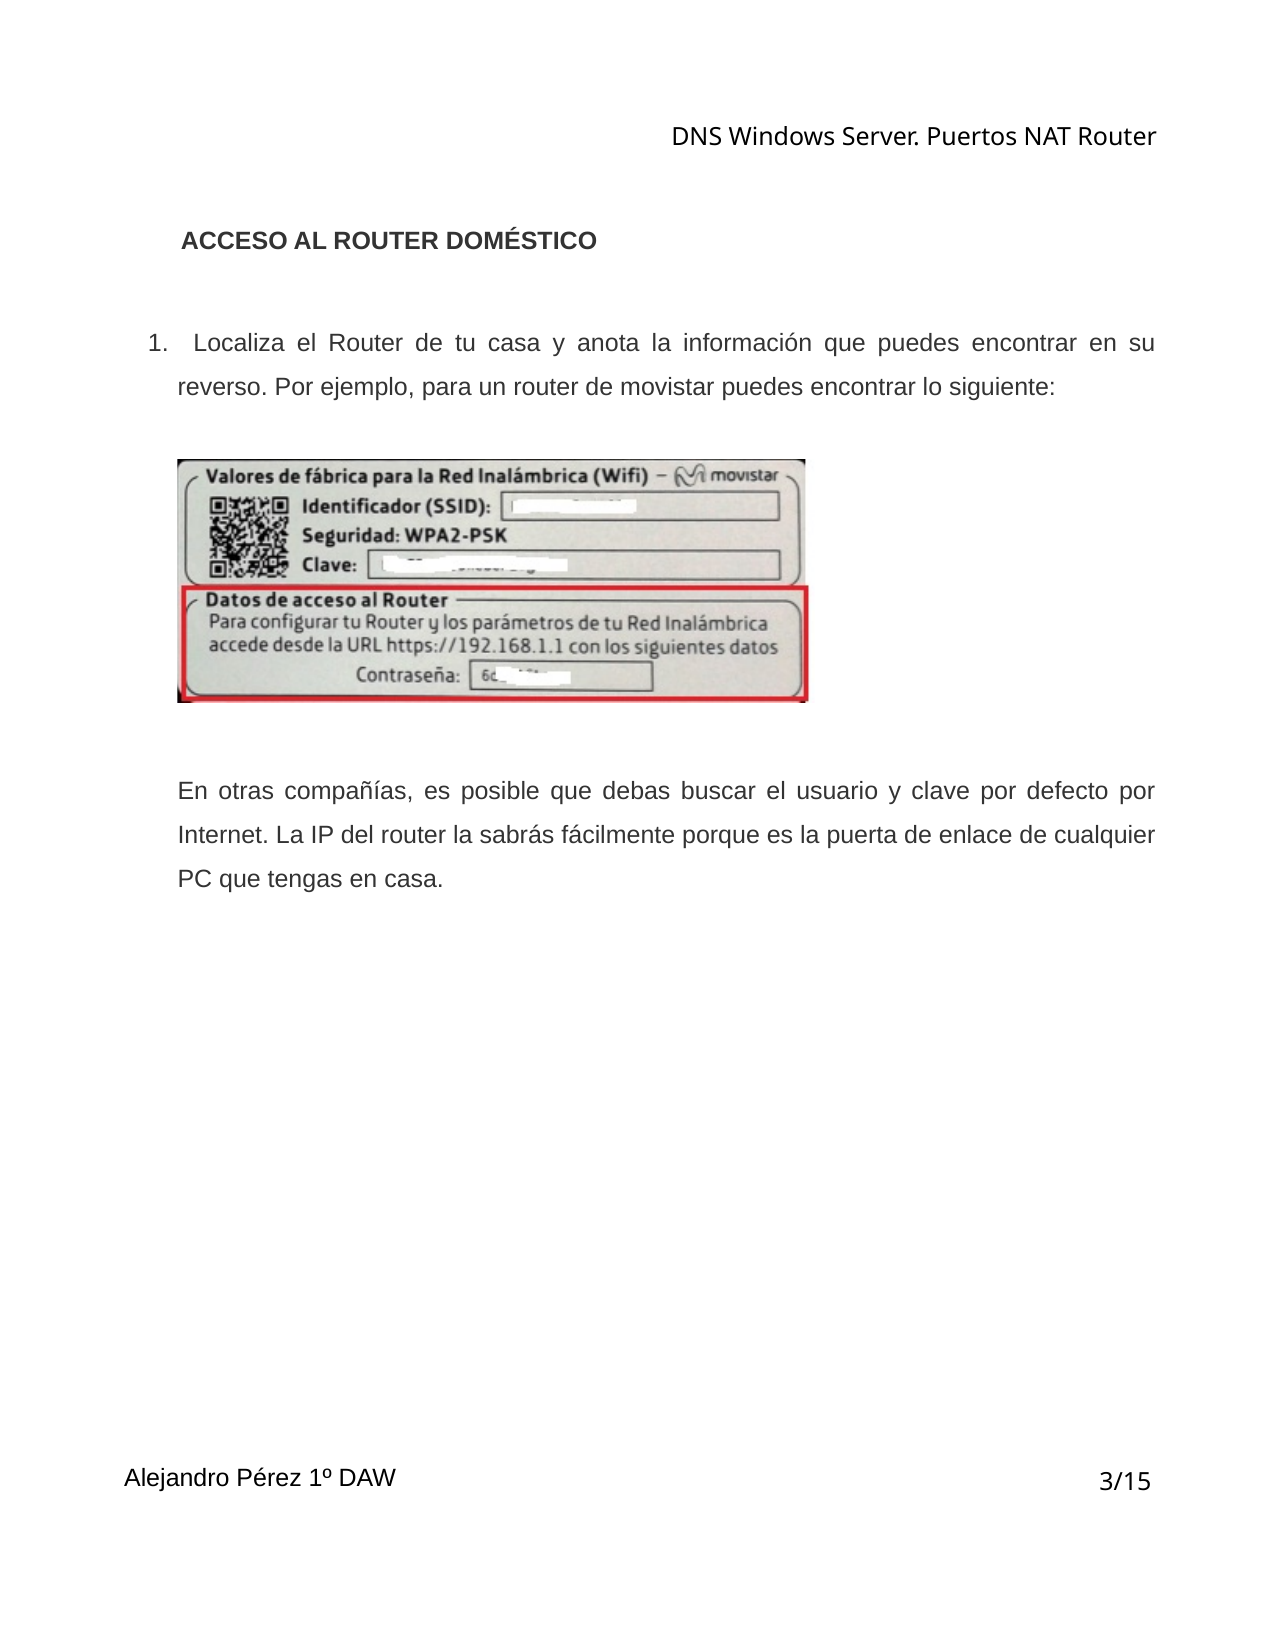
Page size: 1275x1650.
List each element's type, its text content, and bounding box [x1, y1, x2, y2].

text ACCESO AL ROUTER DOMÉSTICO [181, 211, 1157, 255]
text En otras compañías, es posible que debas buscar el usuario y clave por defecto por Internet. La IP del router la sabrás fácilmente porque es la puerta de enlace de cualquier PC que tengas en casa. [177, 761, 1157, 893]
picture [177, 459, 815, 703]
list Localiza el Router de tu casa y anota la información que puedes encontrar en su reverso. Por ejemplo, para un router de movistar puedes encontrar lo siguiente: [148, 313, 1157, 401]
